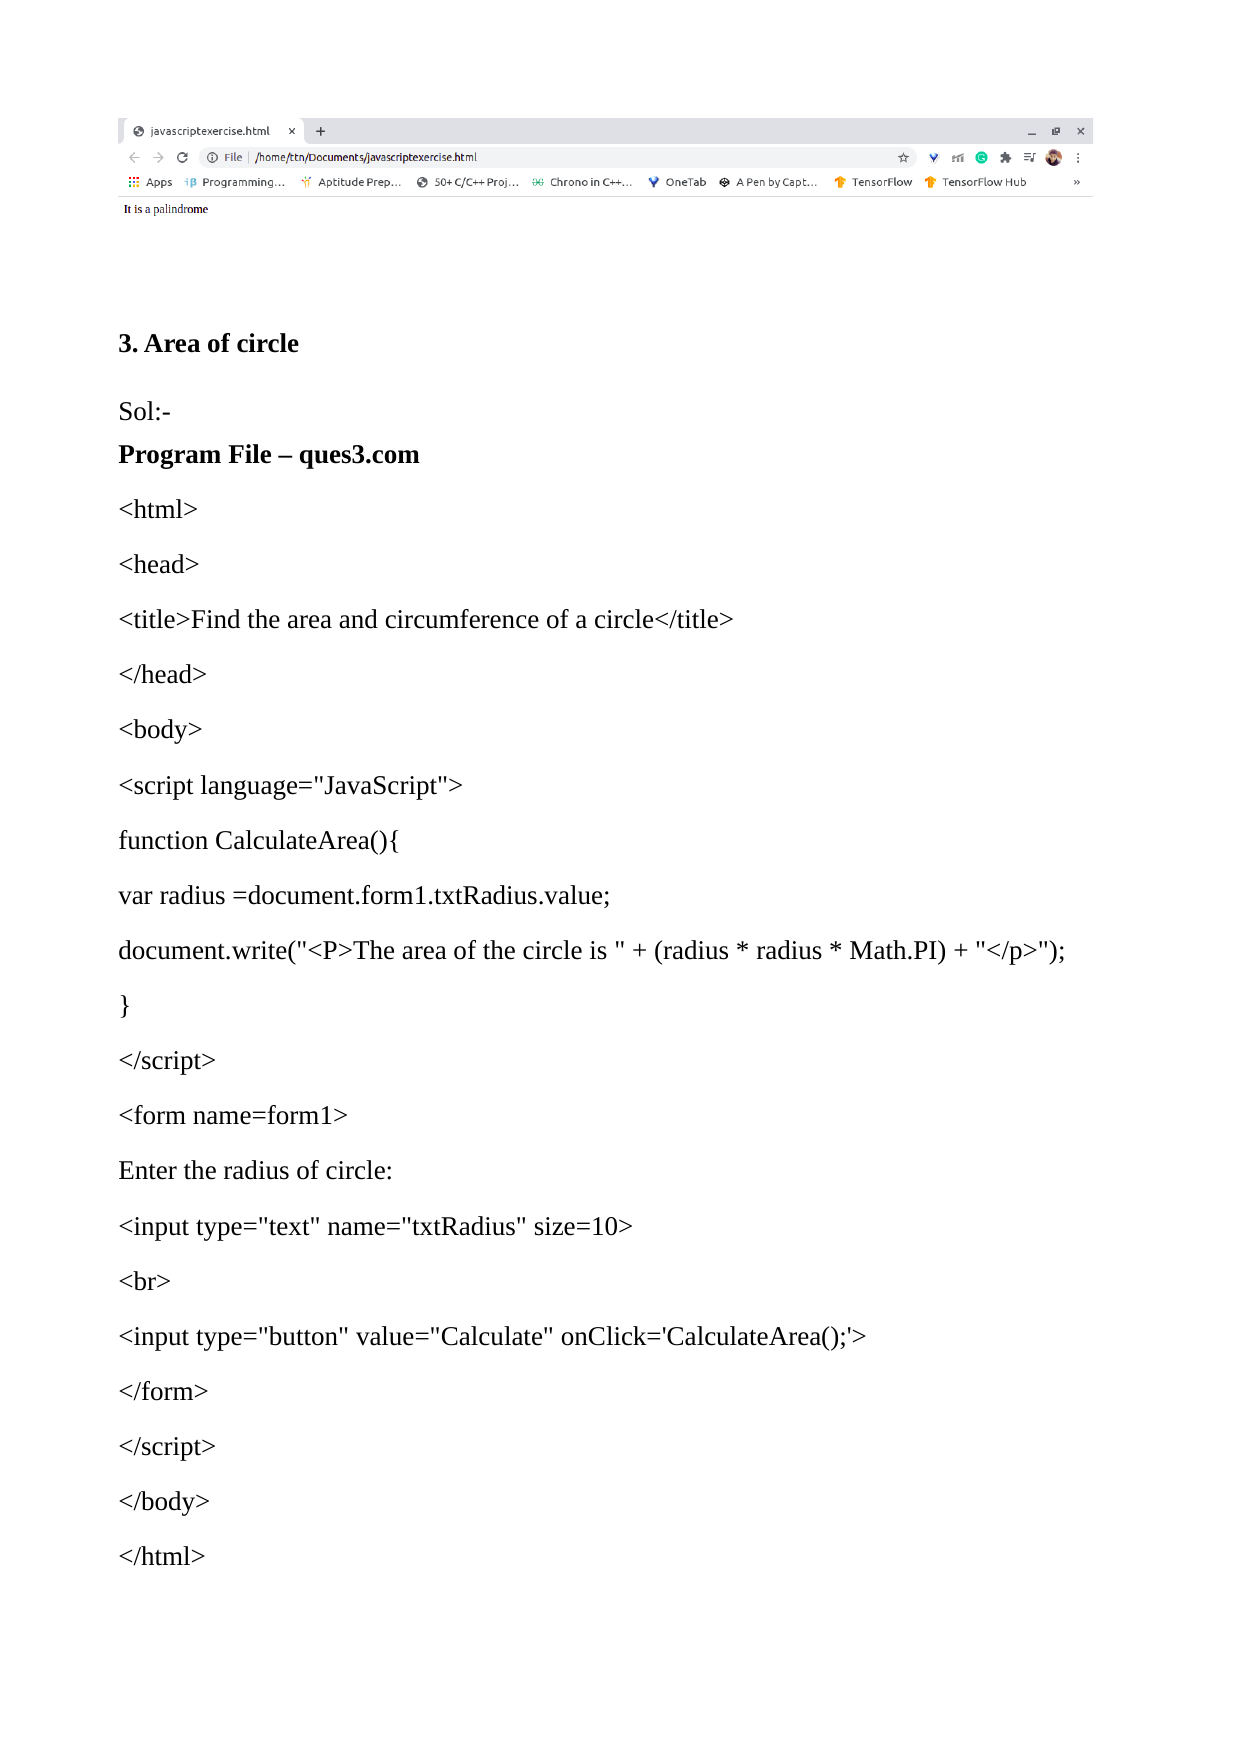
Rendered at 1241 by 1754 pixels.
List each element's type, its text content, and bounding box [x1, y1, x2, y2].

text </body> [118, 1498, 187, 1513]
text 3. Area of circle [118, 327, 1122, 358]
text document.write("<P>The area of the circle is " + (radius * radius * Math.PI) + "</p>"); [658, 947, 942, 962]
text <input type="button" value="Calculate" onClick='CalculateArea();'> [221, 1333, 825, 1348]
text Enter the radius of circle: [118, 1167, 1122, 1183]
text <input type="button" value="Calculate" onClick='CalculateArea();'> [835, 1333, 1122, 1348]
text document.write("<P>The area of the circle is " + (radius * radius * Math.PI) + "</p>"); [291, 947, 658, 962]
text } [118, 1002, 1122, 1018]
text <html> [118, 506, 1122, 522]
text <script language="JavaScript"> [420, 782, 1122, 797]
text var radius =document.form1.txtRadius.value; [118, 892, 1122, 907]
text </script> [184, 1057, 1122, 1073]
text document.write("<P>The area of the circle is " + (radius * radius * Math.PI) + "</p>"); [118, 947, 291, 962]
text <br> [118, 1278, 1122, 1293]
text <body> [180, 727, 1122, 742]
text function CalculateArea(){ [383, 837, 1122, 852]
text <head> [118, 561, 1122, 577]
text <script language="JavaScript"> [118, 782, 174, 797]
text <input type="text" name="txtRadius" size=10> [221, 1222, 1122, 1238]
text <script language="JavaScript"> [176, 782, 418, 797]
text Program File – ques3.com [118, 438, 1122, 469]
text </form> [118, 1388, 1122, 1403]
text </script> [118, 1443, 182, 1458]
text Sol:- [118, 395, 1122, 426]
text </head> [118, 671, 1122, 687]
text </body> [188, 1498, 1122, 1513]
text function CalculateArea(){ [118, 837, 373, 852]
text </html> [118, 1553, 1122, 1569]
text </script> [184, 1443, 1122, 1458]
text <form name=form1> [118, 1112, 1122, 1128]
text <body> [118, 727, 180, 742]
text <title>Find the area and circumference of a circle</title> [118, 616, 1122, 632]
picture [118, 118, 1094, 267]
text </script> [118, 1057, 182, 1073]
text <input type="text" name="txtRadius" size=10> [158, 1222, 223, 1238]
